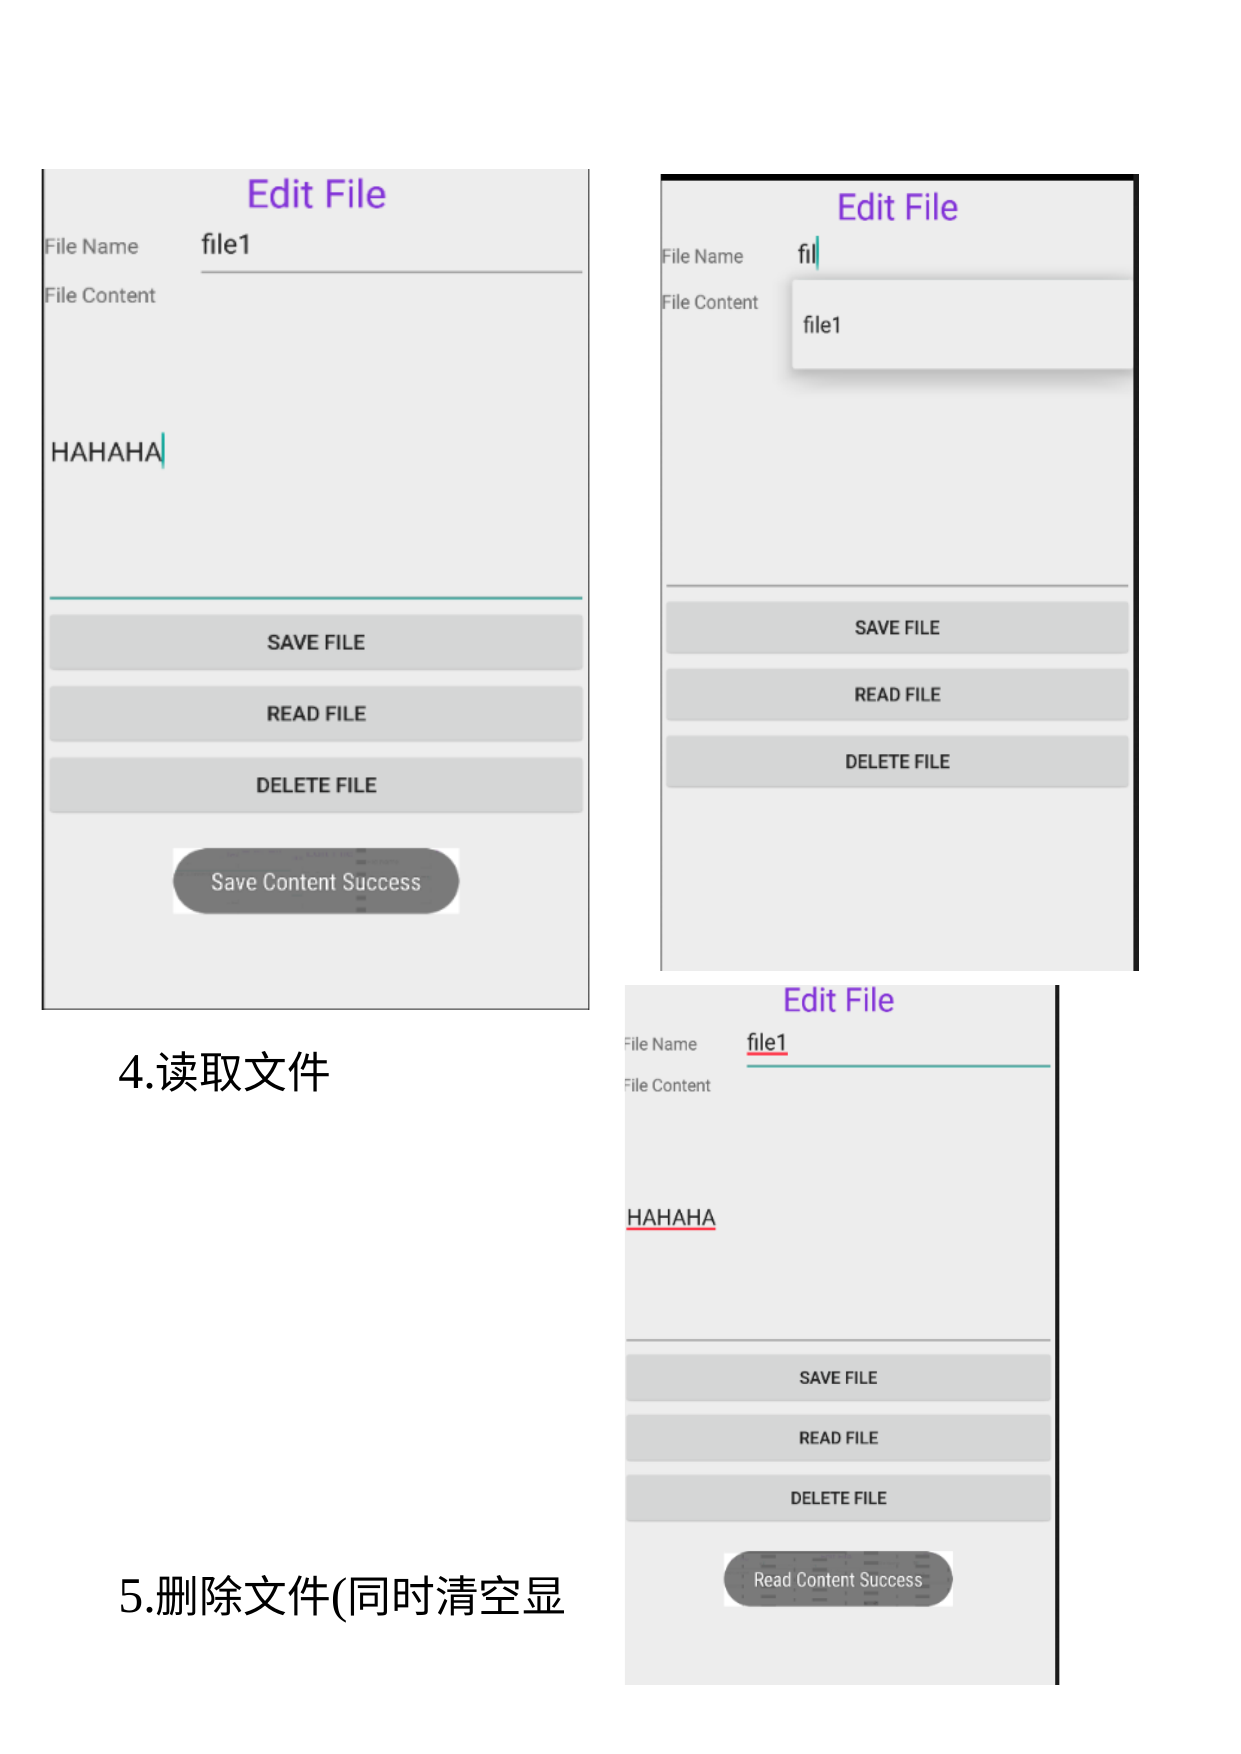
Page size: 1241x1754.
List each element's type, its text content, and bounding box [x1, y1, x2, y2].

text 5.删除文件(同时清空显 [118, 1561, 624, 1625]
text 4.读取文件 [118, 1038, 624, 1101]
text [1060, 1561, 1122, 1625]
picture [41, 169, 590, 1010]
picture [660, 174, 1139, 971]
text [1060, 1038, 1122, 1101]
picture [624, 985, 1060, 1685]
